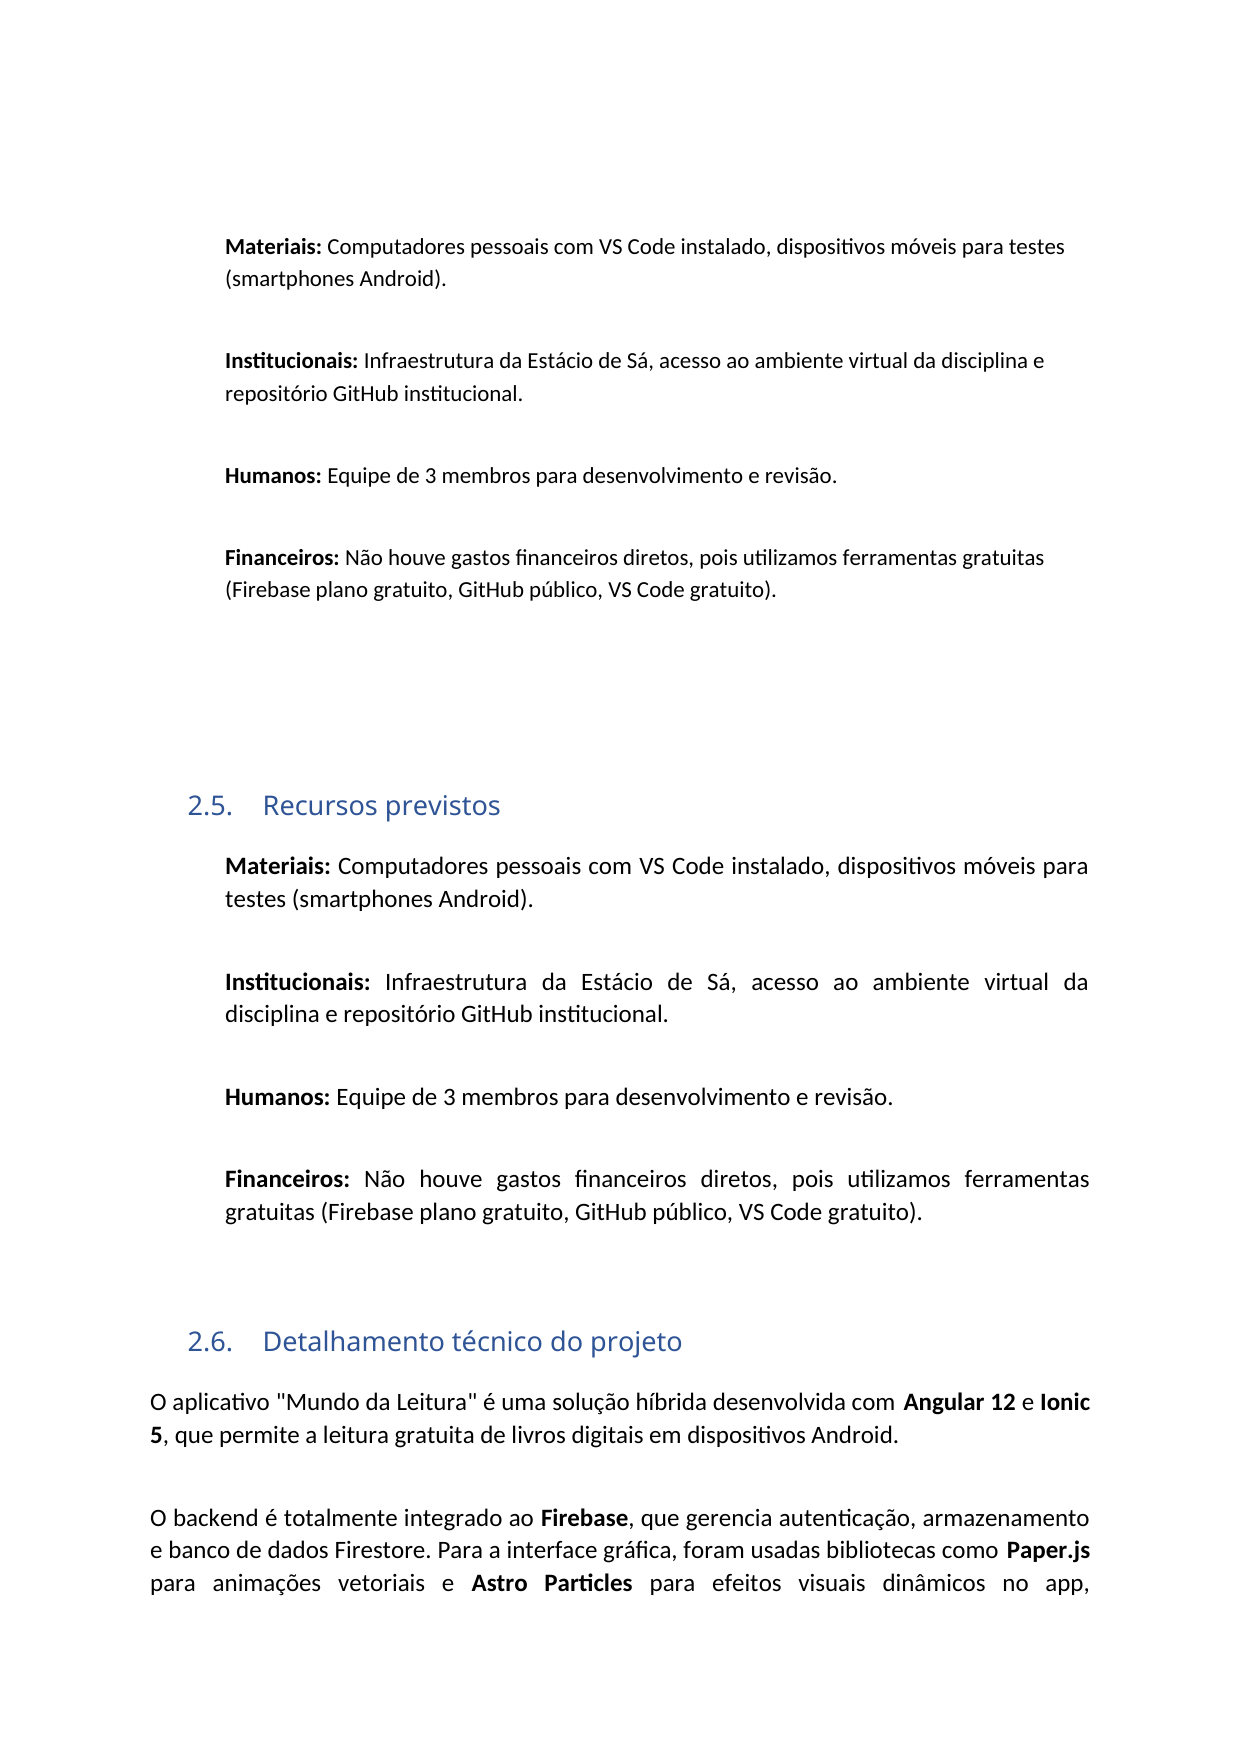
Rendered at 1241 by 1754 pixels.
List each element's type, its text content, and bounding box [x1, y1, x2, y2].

text Humanos: Equipe de 3 membros para desenvolvimento e revisão. [225, 461, 1090, 489]
text Financeiros: Não houve gastos financeiros diretos, pois utilizamos ferramentas gratuitas (Firebase plano gratuito, GitHub público, VS Code gratuito). [225, 543, 1090, 603]
text Institucionais: Infraestrutura da Estácio de Sá, acesso ao ambiente virtual da disciplina e repositório GitHub institucional. [225, 966, 1090, 1029]
text Institucionais: Infraestrutura da Estácio de Sá, acesso ao ambiente virtual da disciplina e repositório GitHub institucional. [225, 347, 1090, 407]
text Materiais: Computadores pessoais com VS Code instalado, dispositivos móveis para testes (smartphones Android). [225, 850, 1090, 913]
list Detalhamento técnico do projeto [187, 1322, 1090, 1359]
text Materiais: Computadores pessoais com VS Code instalado, dispositivos móveis para testes (smartphones Android). [225, 232, 1090, 292]
text Humanos: Equipe de 3 membros para desenvolvimento e revisão. [225, 1081, 1090, 1111]
text Financeiros: Não houve gastos financeiros diretos, pois utilizamos ferramentas gratuitas (Firebase plano gratuito, GitHub público, VS Code gratuito). [225, 1163, 1090, 1227]
text O aplicativo "Mundo da Leitura" é uma solução híbrida desenvolvida com Angular 12 e Ionic 5, que permite a leitura gratuita de livros digitais em dispositivos Android. [150, 1387, 1090, 1450]
list Recursos previstos [187, 786, 1090, 823]
text O backend é totalmente integrado ao Firebase, que gerencia autenticação, armazenamento e banco de dados Firestore. Para a interface gráfica, foram usadas bibliotecas como Paper.js para animações vetoriais e Astro Particles para efeitos visuais dinâmicos no app, [150, 1502, 1090, 1597]
